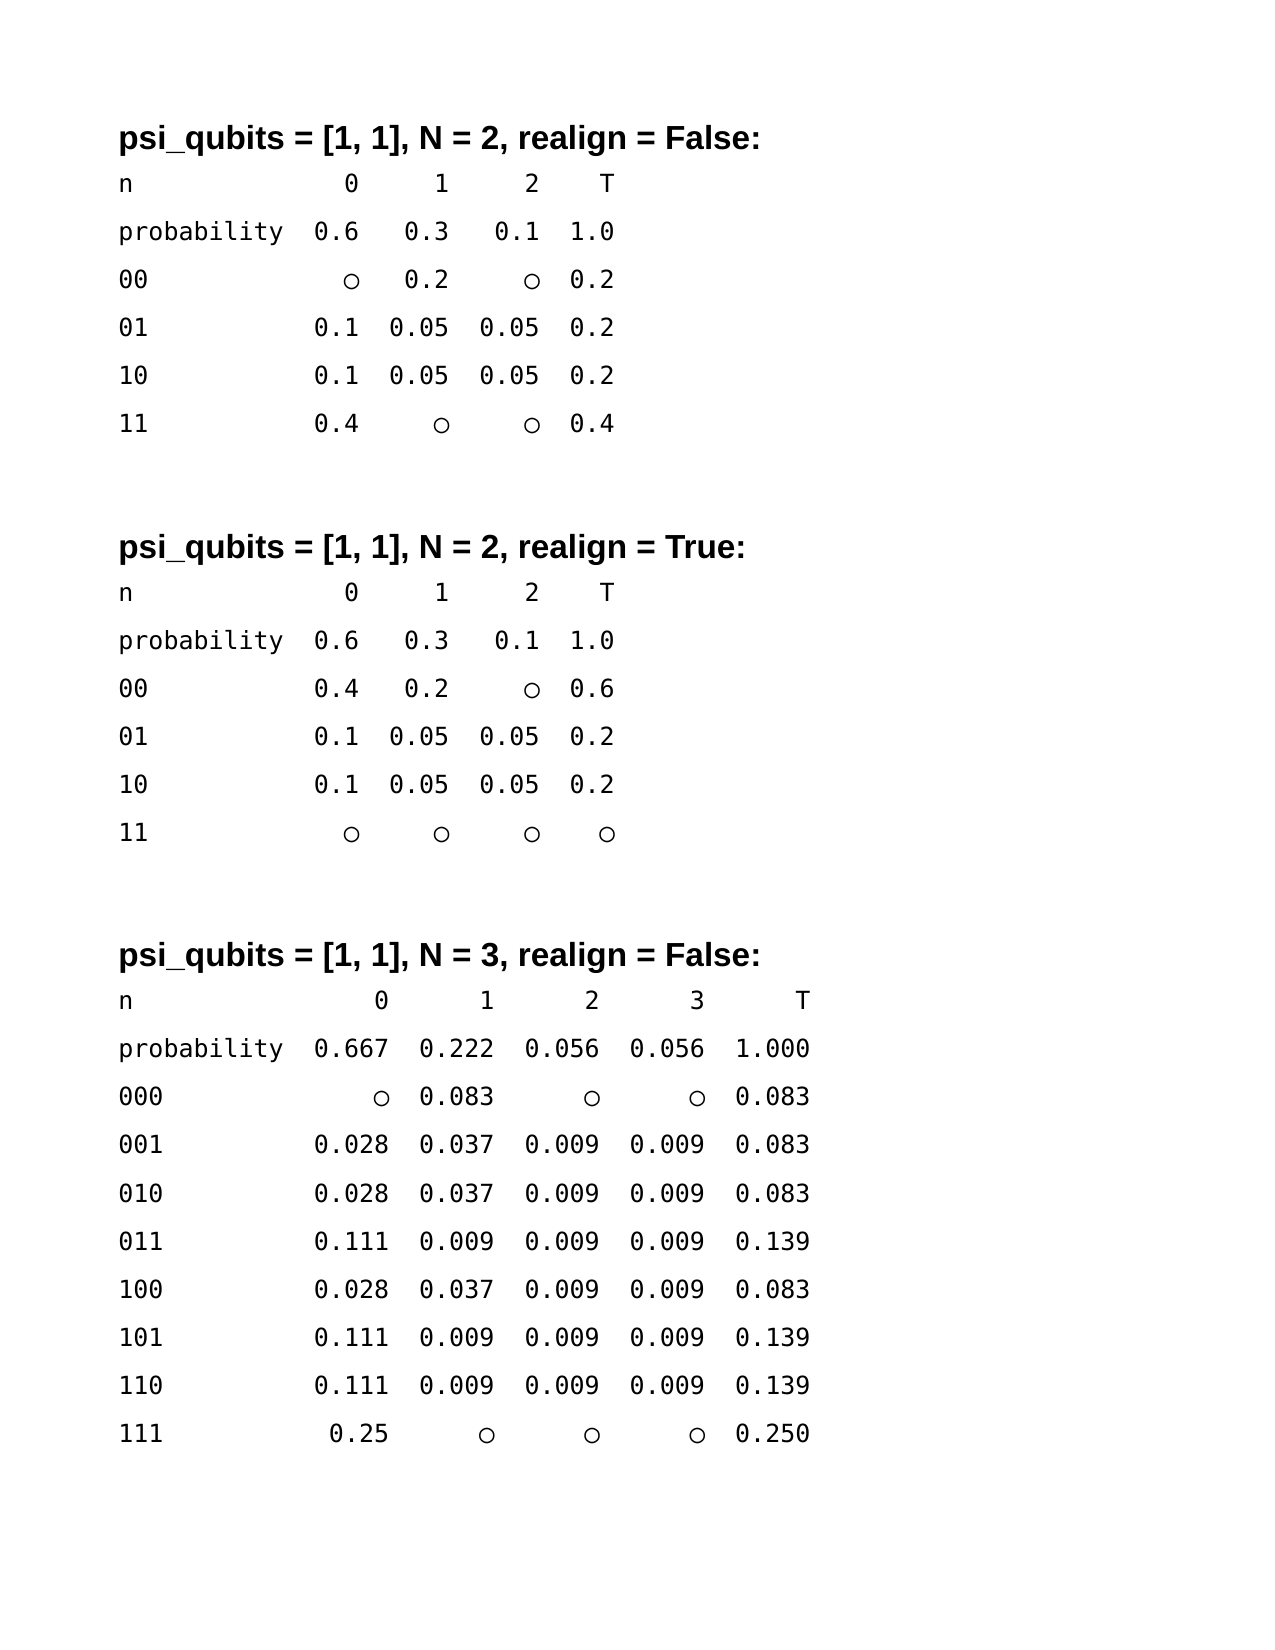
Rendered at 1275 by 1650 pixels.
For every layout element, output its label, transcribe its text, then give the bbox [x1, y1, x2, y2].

text 10 0.1 0.05 0.05 0.2 [118, 362, 1157, 391]
text 10 0.1 0.05 0.05 0.2 [118, 770, 1157, 799]
text 010 0.028 0.037 0.009 0.009 0.083 [118, 1179, 1157, 1208]
text probability 0.667 0.222 0.056 0.056 1.000 [118, 1034, 1157, 1064]
text 011 0.111 0.009 0.009 0.009 0.139 [118, 1227, 1157, 1256]
text n 0 1 2 T [118, 169, 1157, 198]
text n 0 1 2 3 T [118, 986, 1157, 1016]
text 00 0.4 0.2 ◯ 0.6 [118, 674, 1157, 703]
text 100 0.028 0.037 0.009 0.009 0.083 [118, 1275, 1157, 1304]
text probability 0.6 0.3 0.1 1.0 [118, 217, 1157, 246]
text 101 0.111 0.009 0.009 0.009 0.139 [118, 1323, 1157, 1352]
subtitle psi_qubits = [1, 1], N = 2, realign = False: [118, 118, 1157, 157]
text probability 0.6 0.3 0.1 1.0 [118, 626, 1157, 655]
text 11 ◯ ◯ ◯ ◯ [118, 818, 1157, 847]
text 01 0.1 0.05 0.05 0.2 [118, 313, 1157, 343]
text 01 0.1 0.05 0.05 0.2 [118, 722, 1157, 751]
text n 0 1 2 T [118, 578, 1157, 607]
text 00 ◯ 0.2 ◯ 0.2 [118, 265, 1157, 294]
text 000 ◯ 0.083 ◯ ◯ 0.083 [118, 1083, 1157, 1112]
text 11 0.4 ◯ ◯ 0.4 [118, 410, 1157, 439]
subtitle psi_qubits = [1, 1], N = 2, realign = True: [118, 527, 1157, 565]
text 110 0.111 0.009 0.009 0.009 0.139 [118, 1371, 1157, 1401]
text 111 0.25 ◯ ◯ ◯ 0.250 [118, 1419, 1157, 1449]
text 001 0.028 0.037 0.009 0.009 0.083 [118, 1131, 1157, 1160]
subtitle psi_qubits = [1, 1], N = 3, realign = False: [118, 935, 1157, 974]
